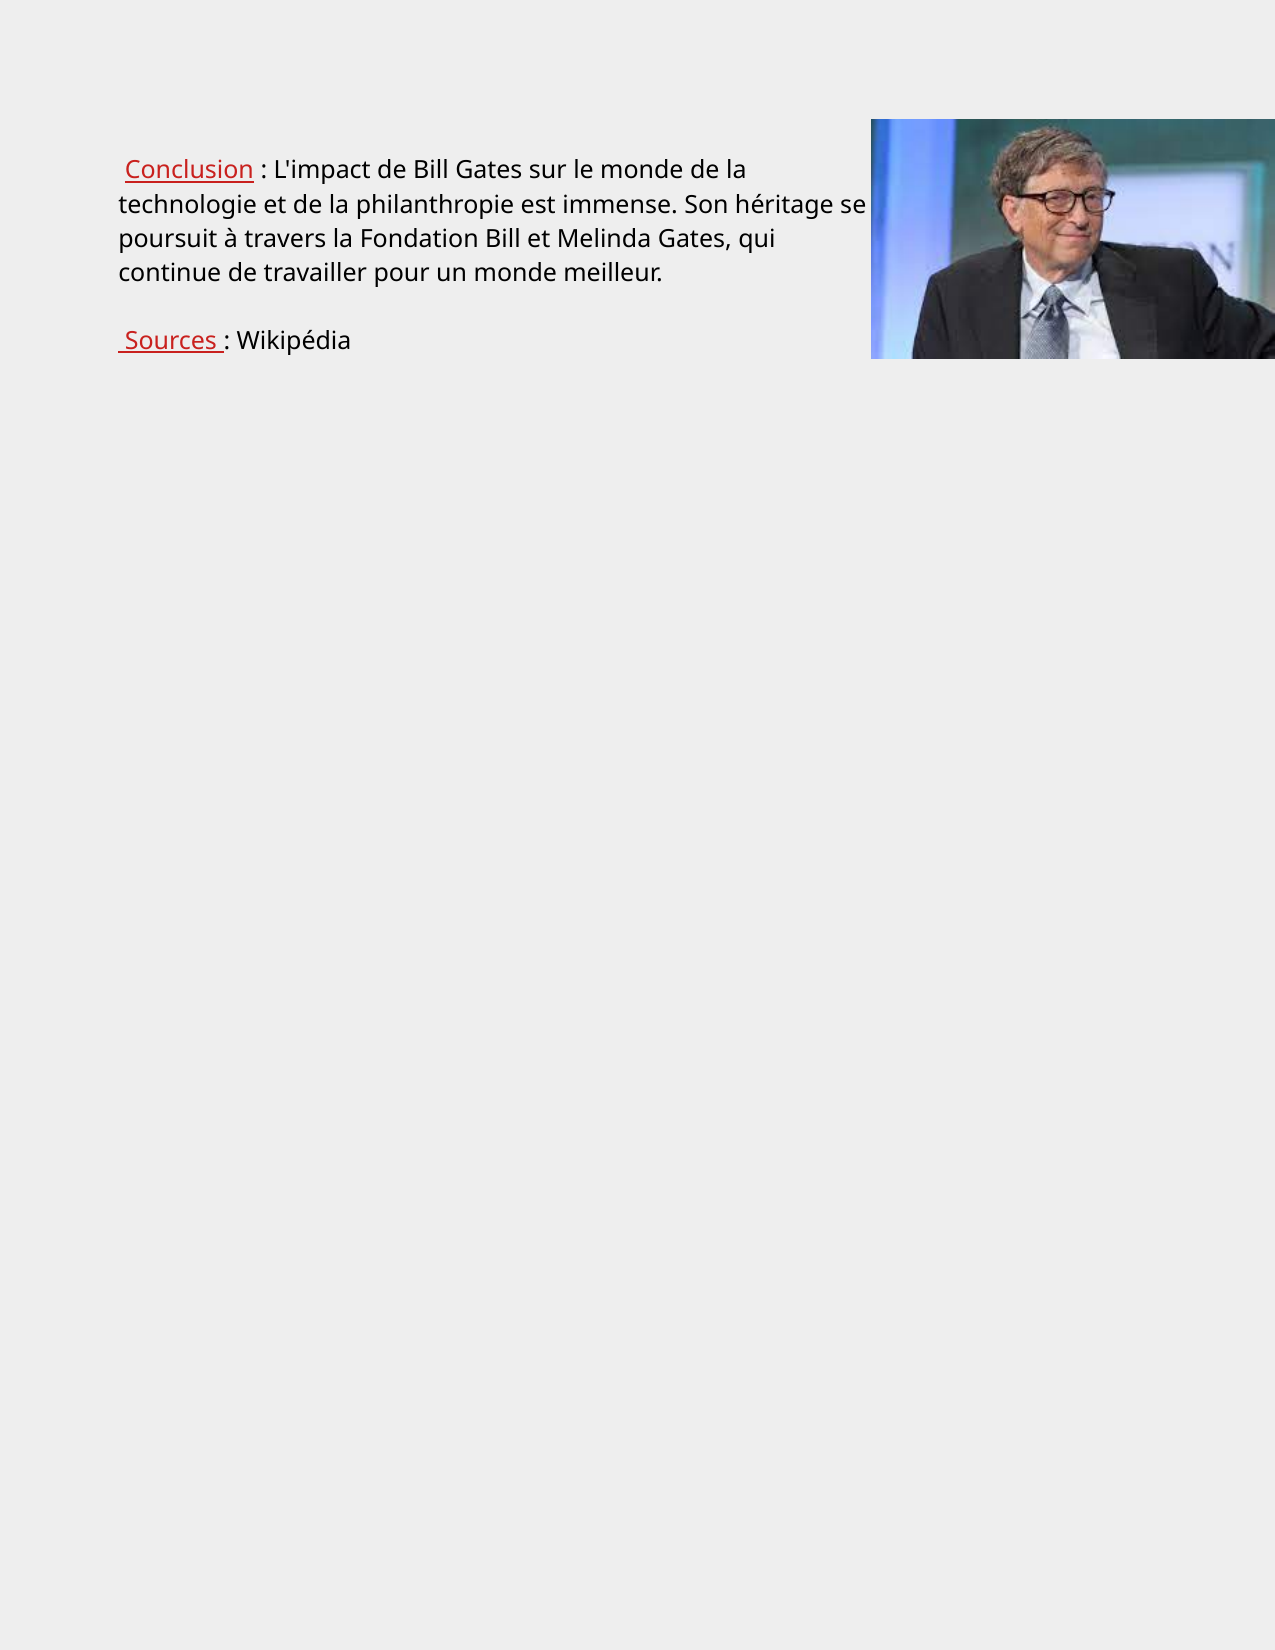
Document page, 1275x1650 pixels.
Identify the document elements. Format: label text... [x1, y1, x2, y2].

text Sources : Wikipédia [118, 322, 871, 357]
text Conclusion : L'impact de Bill Gates sur le monde de la technologie et de la philanthropie est immense. Son héritage se poursuit à travers la Fondation Bill et Melinda Gates, qui continue de travailler pour un monde meilleur. [118, 152, 871, 288]
picture [871, 119, 1275, 359]
